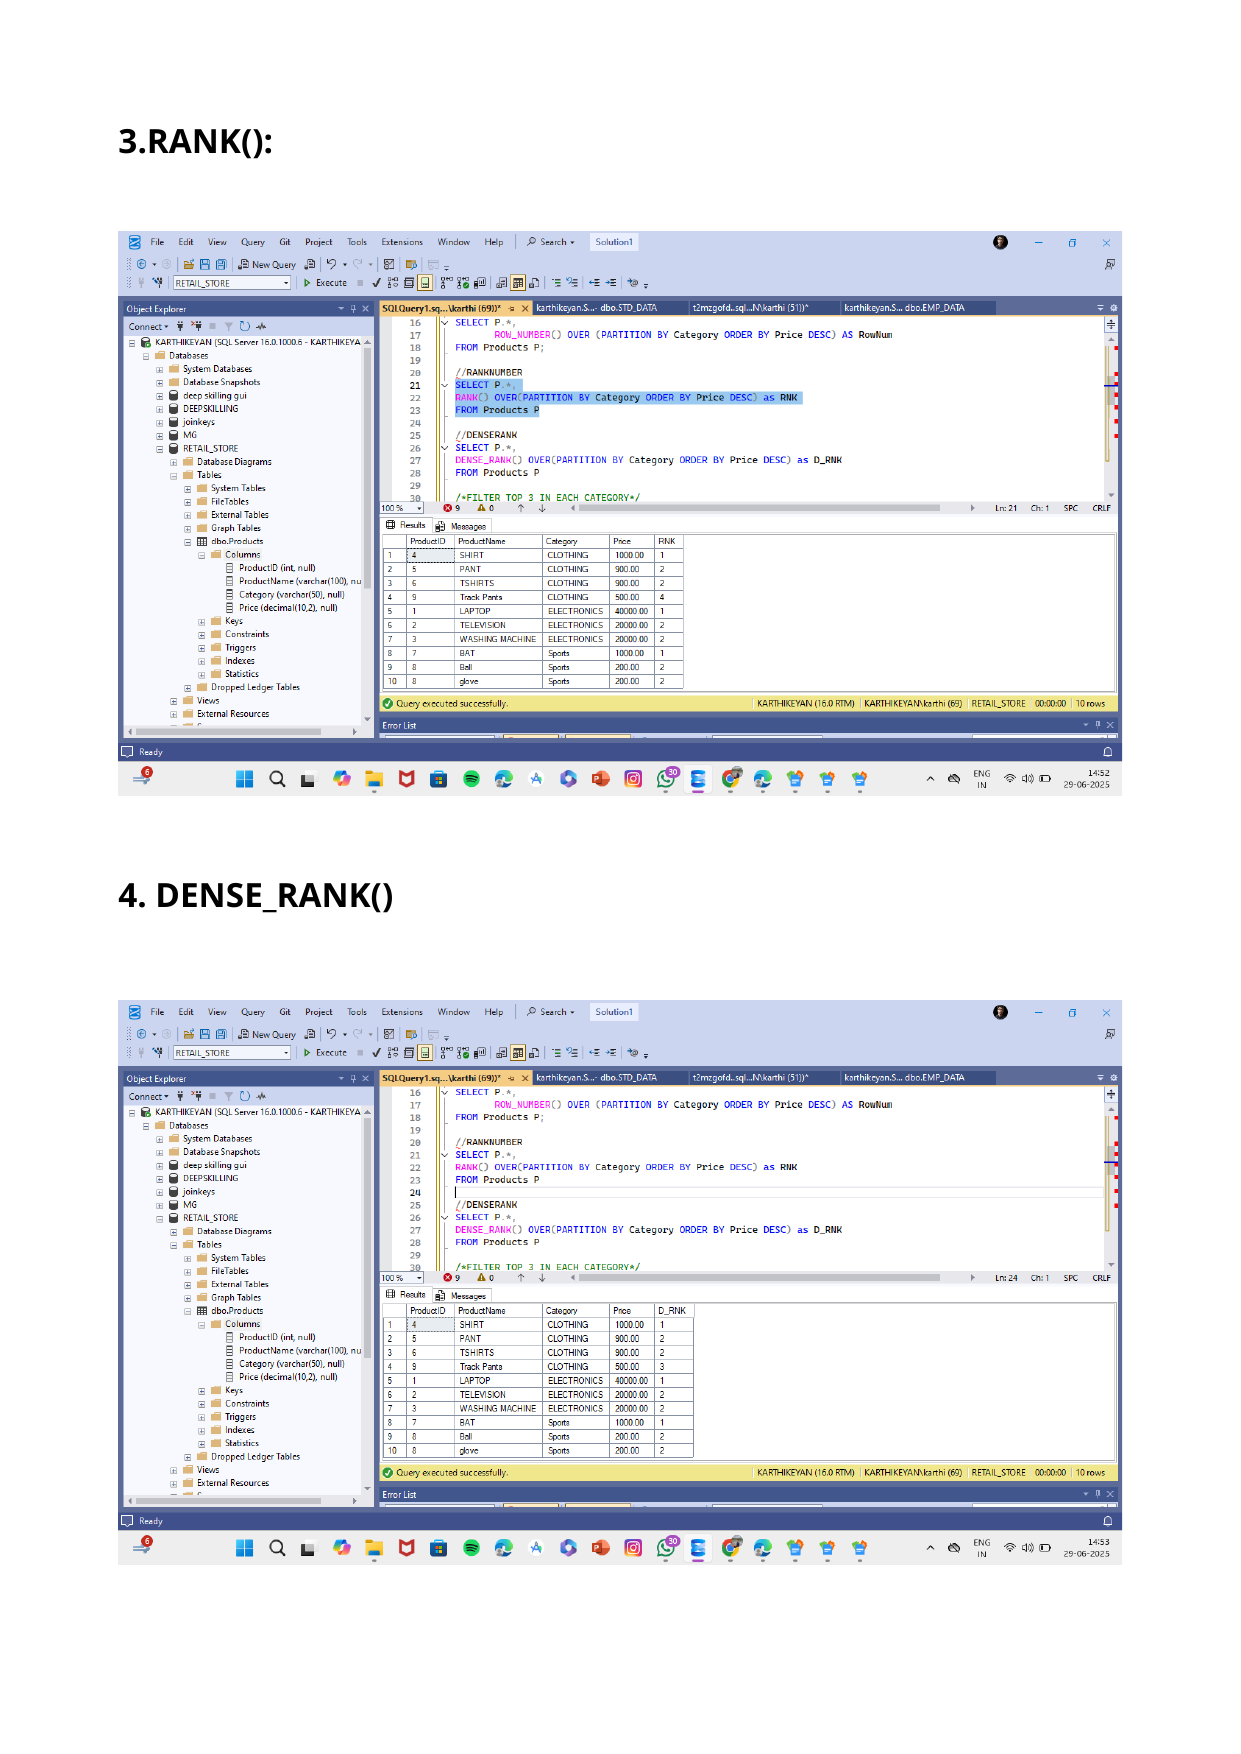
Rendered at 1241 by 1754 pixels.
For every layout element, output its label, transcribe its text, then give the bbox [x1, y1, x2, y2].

picture [118, 1000, 1123, 1565]
text 3.RANK(): [118, 118, 1122, 163]
text 4. DENSE_RANK() [118, 872, 1122, 917]
picture [118, 231, 1123, 796]
